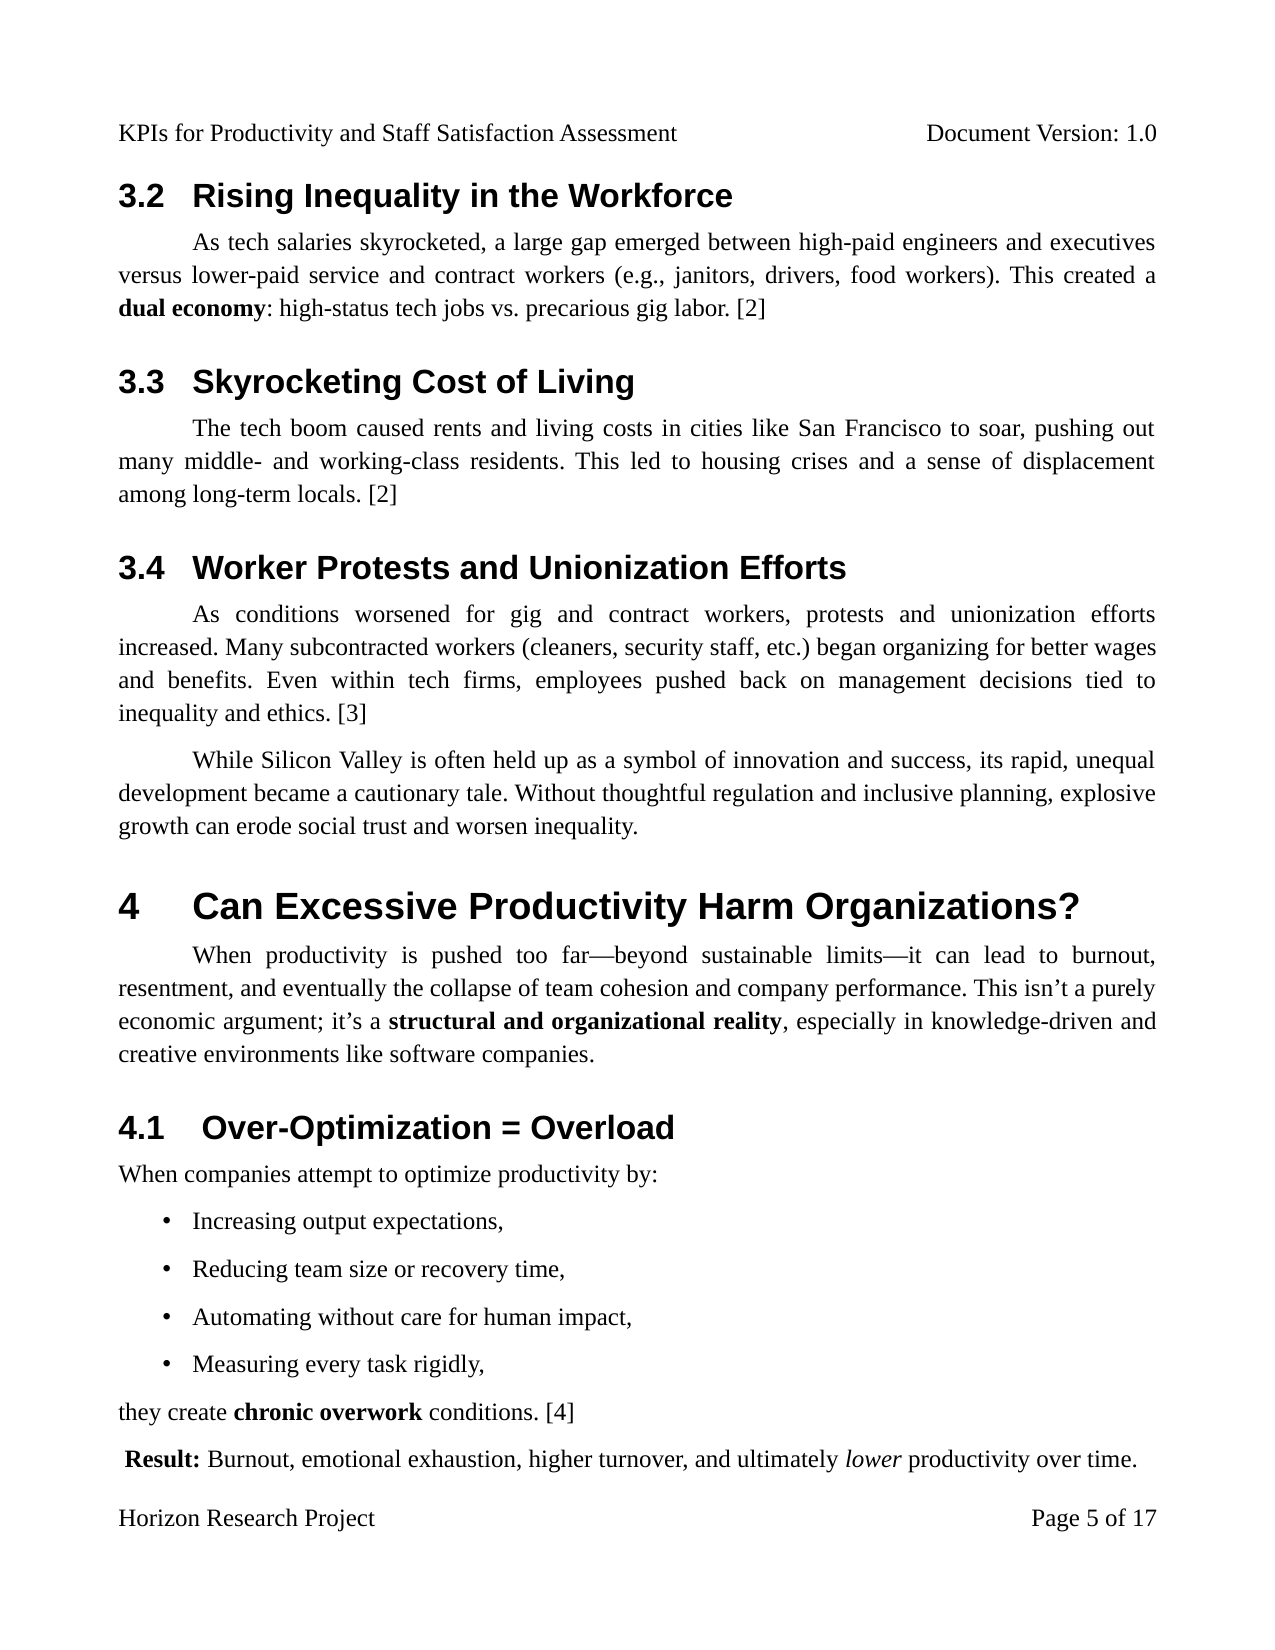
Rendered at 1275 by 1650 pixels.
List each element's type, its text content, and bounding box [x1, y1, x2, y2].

list Reducing team size or recovery time, [162, 1254, 1157, 1283]
list Measuring every task rigidly, [162, 1349, 1157, 1378]
text they create chronic overwork conditions. [4] [118, 1397, 1157, 1426]
subtitle Rising Inequality in the Workforce [118, 176, 1157, 215]
text While Silicon Valley is often held up as a symbol of innovation and success, its rapid, unequal development became a cautionary tale. Without thoughtful regulation and inclusive planning, explosive growth can erode social trust and worsen inequality. [118, 745, 1157, 840]
text As conditions worsened for gig and contract workers, protests and unionization efforts increased. Many subcontracted workers (cleaners, security staff, etc.) began organizing for better wages and benefits. Even within tech firms, employees pushed back on management decisions tied to inequality and ethics. [3] [118, 599, 1157, 727]
text As tech salaries skyrocketed, a large gap emerged between high-paid engineers and executives versus lower-paid service and contract workers (e.g., janitors, drivers, food workers). This created a dual economy: high-status tech jobs vs. precarious gig labor. [2] [118, 227, 1157, 322]
subtitle Can Excessive Productivity Harm Organizations? [118, 884, 1157, 928]
text Result: Burnout, emotional exhaustion, higher turnover, and ultimately lower productivity over time. [118, 1444, 1157, 1473]
list Automating without care for human impact, [162, 1302, 1157, 1330]
subtitle Over-Optimization = Overload [118, 1108, 1157, 1146]
subtitle Skyrocketing Cost of Living [118, 362, 1157, 401]
text The tech boom caused rents and living costs in cities like San Francisco to soar, pushing out many middle- and working-class residents. This led to housing crises and a sense of displacement among long-term locals. [2] [118, 413, 1157, 508]
subtitle Worker Protests and Unionization Efforts [118, 548, 1157, 586]
list Increasing output expectations, [162, 1206, 1157, 1235]
text When productivity is pushed too far—beyond sustainable limits—it can lead to burnout, resentment, and eventually the collapse of team cohesion and company performance. This isn’t a purely economic argument; it’s a structural and organizational reality, especially in knowledge-driven and creative environments like software companies. [118, 940, 1157, 1068]
text When companies attempt to optimize productivity by: [118, 1159, 1157, 1188]
